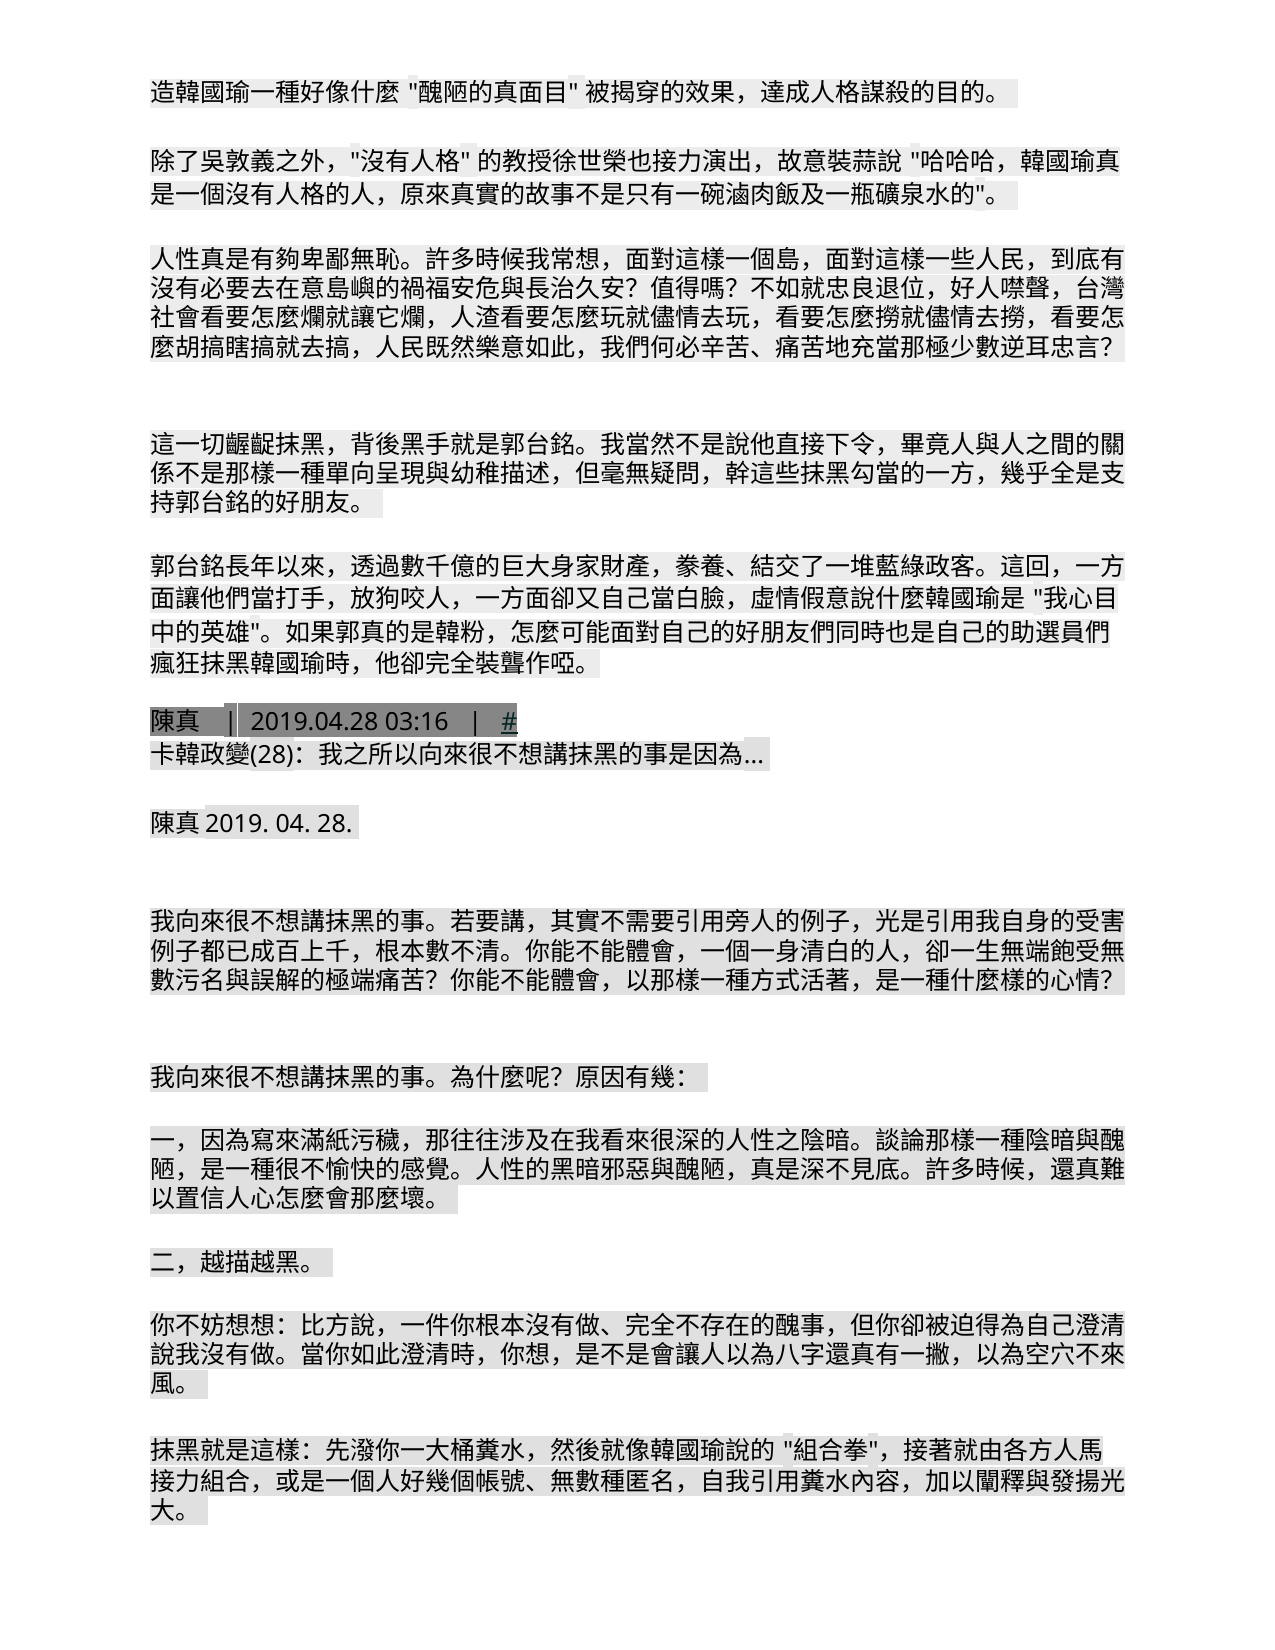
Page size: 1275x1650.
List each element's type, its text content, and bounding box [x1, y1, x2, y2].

text 卡韓政變(29)：背後黑手郭台銘 陳真 2019. 04. 28. 關於上述那些對於韓國瑜之抹黑手法的描述，除非你是小朋友，否則看得懂理應是必然的。如果有人說他看不懂，那他就是在裝蒜。其實如果他願意，那就請告訴我真實個人資料，我可以免費用同樣的手法示範在他身上，保證他馬上一秒鐘就懂了。 但是，懂得這樣一些陰暗的人性心機，其實也意味著我們都已成年，都已經不再赤子之心。 我很早就出社會，國中一年級下學期開始就天天挨餓，經常在學校餓昏，整整餓了兩年半，面黃肌瘦，每天僅能吃一餐，固定就是一碗泡麵或陽春麵充饑，沒有其它任何食物。大學更慘，於是，大一就開始拼命工作賺錢。不過， "社會化" 的進度卻一直很慢，對於陰暗人性的理解也一直到我大五籌組成立台灣兒童福利協進會時，才深深體會。 我原本以為那樣一種醜陋，應該就是人性之惡的底了，沒想到在英國發起反種族歧視運動 (Campaign Against Racial Discrimination) 竟惹惱了一堆台灣人之後才發現，原來過去黨外所經歷的那一切政治陰暗只不過是小菜一碟，待有了網路和網軍之後，才是主菜，而且深不見底。 剛剛一個人去吃麵，看到桌上擺著一份蘋果日報，看了心裏就有恨，人性實在太卑鄙。 我原本很樂意給蘋果寫稿，但是，幾年前 CIA 介入蘋果人事，一夕之間讓它由相對中立變成綠油油臭不可聞的爛蘋果，我便不願意再幫它寫稿。 蘋果今天以極其聳動的頭版頭條新聞寫著："韓國瑜改口承認收取企業獻金"，副標題寫著："選前一瓶礦泉水一碗滷肉飯，選後陷四千萬元風暴"。內文報導一些人渣政客及綠營打手的指控，故作正義狀地要韓 "出來講清楚到底拿了多少錢放到自己的口袋"。 你若是韓，面對這樣一種無中生有的抹黑，你澄清也不是，不澄清也不是，因為不管你怎麼回應，都一樣會落入抹黑的爭議圈套裡。 然後，無恥媒體們就會再來搞些 "民調"："請問你是否相信韓國瑜的清白？" 你用肚臍想也知道肯定會有許多人表示不相信。你想，綠營的支持者是什麼樣的一些人，他們沒有什麼信或不信，反正只要能打擊異己，就會一擁而上。 接著，蘋果又大張旗鼓地表示蘋果已經在 "追查"，"發現" 韓國瑜的帳目 "不透明"，怎麼個不透明呢？指控說他沒有公布 "文宣小物" 及 "看板廣告" 的金額。他媽的誰會一一公布這些細節？你見過嗎？瞎掰完這些之後，就給韓國瑜定罪了，說他 "承認" 收取獻金。這些人渣媒體真是X它媽的有夠無恥。 然後，柯文哲那個在當醫師時每個月固定收取廠商數十萬金錢當成私人管理的小金庫、金錢上並不乾淨的政客，樂不可支之餘，更是故意說 "韓國瑜絕對不只收取四千萬啦"。老賊吳敦義今天更是 "震怒"，"怒轟" 韓國瑜的 "一瓶礦泉水及一碗滷肉飯" 空手打天下的事蹟。吳敦義說："老實說嘛，選舉能自己吃滷肉飯，也同樣請別人吃滷肉飯嗎？登廣告也能用滷肉飯給他嗎？不可能嘛！" 這樣各位懂嗎？故意混淆語意，進行抹黑。當我們說一個人赤手空拳打下，當我們說韓國瑜在各方嘲諷羞辱下，一個人憑著 "一瓶礦泉水及一碗滷肉飯" 為國民黨打下一片江山的事蹟，難道你的中文程度低級到真的不懂這些話的意思？難道這些話的意思是說韓國瑜三餐只能吃一碗滷肉飯？ 沒有人會不懂這些話的意思，但是，這些人渣政客們為了抹黑，就開始故意混淆語意，製造韓國瑜一種好像什麼 "醜陋的真面目" 被揭穿的效果，達成人格謀殺的目的。 除了吳敦義之外，"沒有人格" 的教授徐世榮也接力演出，故意裝蒜說 "哈哈哈，韓國瑜真是一個沒有人格的人，原來真實的故事不是只有一碗滷肉飯及一瓶礦泉水的"。 人性真是有夠卑鄙無恥。許多時候我常想，面對這樣一個島，面對這樣一些人民，到底有沒有必要去在意島嶼的禍福安危與長治久安？值得嗎？不如就忠良退位，好人噤聲，台灣社會看要怎麼爛就讓它爛，人渣看要怎麼玩就儘情去玩，看要怎麼撈就儘情去撈，看要怎麼胡搞瞎搞就去搞，人民既然樂意如此，我們何必辛苦、痛苦地充當那極少數逆耳忠言？ 這一切齷齪抹黑，背後黑手就是郭台銘。我當然不是說他直接下令，畢竟人與人之間的關係不是那樣一種單向呈現與幼稚描述，但毫無疑問，幹這些抹黑勾當的一方，幾乎全是支持郭台銘的好朋友。 郭台銘長年以來，透過數千億的巨大身家財產，豢養、結交了一堆藍綠政客。這回，一方面讓他們當打手，放狗咬人，一方面卻又自己當白臉，虛情假意說什麼韓國瑜是 "我心目中的英雄"。如果郭真的是韓粉，怎麼可能面對自己的好朋友們同時也是自己的助選員們瘋狂抹黑韓國瑜時，他卻完全裝聾作啞。 [150, 75, 1125, 678]
text 陳真 | 2019.04.28 03:16 | # [150, 703, 1125, 737]
text 卡韓政變(28)：我之所以向來很不想講抹黑的事是因為... 陳真2019. 04. 28. 我向來很不想講抹黑的事。若要講，其實不需要引用旁人的例子，光是引用我自身的受害例子都已成百上千，根本數不清。你能不能體會，一個一身清白的人，卻一生無端飽受無數污名與誤解的極端痛苦？你能不能體會，以那樣一種方式活著，是一種什麼樣的心情？ 我向來很不想講抹黑的事。為什麼呢？原因有幾： 一，因為寫來滿紙污穢，那往往涉及在我看來很深的人性之陰暗。談論那樣一種陰暗與醜陋，是一種很不愉快的感覺。人性的黑暗邪惡與醜陋，真是深不見底。許多時候，還真難以置信人心怎麼會那麼壞。 二，越描越黑。 你不妨想想：比方說，一件你根本沒有做、完全不存在的醜事，但你卻被迫得為自己澄清說我沒有做。當你如此澄清時，你想，是不是會讓人以為八字還真有一撇，以為空穴不來風。 抹黑就是這樣：先潑你一大桶糞水，然後就像韓國瑜說的 "組合拳"，接著就由各方人馬接力組合，或是一個人好幾個帳號、無數種匿名，自我引用糞水內容，加以闡釋與發揚光大。 有的還會假扮白臉說，"唉呀，沒那麼嚴重啦"，"原諒他一回吧"，或是說 "旁人哪能知道一切真相，他自己心知肚明"...等等，或是故意用一些含混曖昧的說法，假裝幫你洗一洗糞水，但保證越洗越入骨，越洗越發臭。 這時候，旁觀者看了心裏就會想說："哦！原來這個人的內心如此齷齪，我原本還以為他是個正人君子咧"，或是 "哦，原來大便確實存在，確實其來有自，真是個偽君子"，另外有些人則是會假裝很開明很寬容地說，"這也沒什麼啦，應該沒有那麼嚴重啦，他畢竟也是個凡人啊，私心難免嘛"。 各位懂我的意思嗎？如果有人說他還是不懂，那其實表示他從未有此遭遇，因此他難以體會，或是根本不想體會。 以韓國瑜被蔡正元所指控的所謂 "收受吳敦義的四千萬" 為例。既然是 "指控"，意思當然是說有著四千萬元的骯髒錢，偷偷進了韓國瑜的口袋。這樣一種抹黑很高段，因為蔡啥小元的並沒有這樣講，但他的話語卻完全指向同樣的語意。 韓國瑜莫名其妙被抹黑，當然很生氣，於是發誓表清白說若有此事，願意辭職下台。 接著，換吳敦義上場 "打臉" 韓國瑜說，"有哦，確有此事！但是金額我不記得了"。 很惡毒吧，各位聽懂這裏頭的陰險嗎？ 吳敦義是黨主席，請問天底下哪個黨主席不用為黨以及為黨之候選人募款？吳敦義卻在蔡正元指控韓國瑜的當下，故意說 "有哦，確有此事哦"，說他曾經介紹高雄的企業家捐款給韓國瑜。 但是，請問這樣的事有何特別、有何意義可言？這不就是黨主席的日常作業嗎？巴勒網的很多捐款人是我的好朋友，我能故意曖曖昧昧地說我有拿十幾萬給 (負責管理巴勒網財務的) 良哲哦、然後指控良哲拿了我十幾萬嗎？ 各位應該聽懂這些話語的差別吧。如果不懂，那你一定是在故意裝蒜。明明是一件絲毫沒有任何意義的正常事情，卻能透過種種曖眛修辭，製造出一種韓國瑜私下污錢或貪財的印象和指控。這樣一種居心，這樣一種心機，如果這不叫做人渣，什麼是人渣？ 這還沒完哦，接著，換柯文哲接力。任何一個人，除非是智能不足，否則不可能不清楚這樣一種指控之荒唐與莫名其妙。但是，柯文哲卻故意對外說，"不可能只有四千萬啦，我選舉選過兩次，絕對不止啦"，意思是說韓國瑜汙走 "更多" 的錢，製造出這樣一種韓國瑜醜事被拆穿的印象，因此媒體報導說柯文哲 "諷刺" 韓國瑜 "絕對拿更多"。 所有這些接力抹黑都是透過媒體之大幅報導。然後，換民進黨接手，一個叫王耗啥小宇的小癟三政客，進一步指控。綠媒大標題寫著："綠委爆料：韓國瑜取走2677萬"。不明就裏的人看了標題，是不是更進一步會對韓國瑜更不齒，原來四千萬的捐款被他污走了2677萬！！連實際金額都被逮到了。 可是，這些錢明明是選舉補助款，每得到一張票，就能領到多少官方補助。每個政黨通常都會有一套規範來決定如何使用這筆錢。依照這些人渣綠委的指控邏集輯，那麼，人渣黨及其所有候選人，絕對污走了好幾億。 這還沒完哦。我隨手再舉個例，今天的人渣自由時報以聳動標題寫著： "韓國瑜回應4千萬疑雲 學者哈哈大笑：沒有人格的人！" 報導中寫著，韓國瑜 "認了"、"坦承" 有這些捐款。報導說： "在韓國瑜「消化資訊」之後，今日發表聲明稱自己不是愛財之人。對此，政大地政學系教授徐世榮表示：「哈哈，真是個沒有人格的人」！ " 這個看起來 "沒有人格" 的徐世榮教授，難道是智障？難道真的笨到看不懂這樣一種抹黑？難道真的蠢到不知道這完全是硬要栽贓抹黑？"沒有人格" 的徐世榮當然不太可能這麼笨，而是故意裝蒜，而這才是人性可怕之處。簡單說就是對於異己，便不擇手段去傷害對方。 三，我之所以向來很不想講抹黑的事是因為：非公眾人物被抹黑，更慘上一億倍，因為他根本無從澄清。 公眾人物不管怎麼被抹黑，他不但隨時可以高分貝召開記者會為自己澄清，殺傷力有限。而且，公眾人物動見觀瞻，人們很容易就能看見其所作所為與基本為人。 但是，非公眾人物卻根本沒有任何管道為自己澄清，更不可能對全世界澄清，因為大家根本不認識你。但是，抹黑你的謠言卻四處流竄，在你的所有同學、同事、同行、同業或親友或學界或醫界等等等之間到處流傳，然後人們往往還會進一步加油添醋，自行往更壞的方向想像。 我念大學的頭幾年，做為一個就像亡命之徒那樣的黨外人士，不管是在學校或是在醫界，就跟鬼一樣，人見人厭，一個朋友也沒有，連走在高醫校園裏都會被不認識的學生辱罵威脅。後來，來到八零年代末期，政治氣氛越來越開放，我在班上才終於有了一些朋友，少數同學們才相信我不是什麼壞人，不是暴力陰謀份子。 差不多快要畢業時，有一天，和幾位同學聚會，席中有個同學淚如滿面跟我公開懺悔。他說，他曾經有好幾年的時間相信謠言，真的以為我和張俊雄戴振耀楊秋興李慶雄等等這些黨外人士 (亦即當時人們印象中的流氓歹徒陰謀份子) 一起經營私娼寮。那位同學希望我能原諒他。但我不知道這個要原諒什麼，又不是他的錯，當謠言耳語四處流傳時，誰會不信？ 但我當時聽了仍然有點訝異，想不到我連經營私娼寮這種罪名都有。我大學時因為極度貧窮，餓得像個非洲饑荒災民，骨瘦如柴，全身衣褲又髒又臭，怎麼看都不像是個妓院老闆。楊秋興也不像啊，戴振耀是種田的，更不用說了，張俊雄文質彬彬，又是教會長老，想不到我們居然都是高醫同學們所認定的妓院老闆，整天販賣人口，魚肉鄉民。 韓國瑜昨天說，"身子正不怕影子斜"，意思是說只要行得端坐得正，他不怕抹黑。這話其實只有在兩種狀況下才有可能成立。一就是公眾人物，要不然人們哪知道你身子正不正？第二種可能狀況就是千百年之後，說不定你成為偉人了，亦即成為死後的公眾人物了，然後人們才會相信你原來身子很正，是你的影子被人渣們給故意弄斜了。 我記得大約是1990-1991年時，我在林口長庚工作。林義雄當時遊學返台，送我一本書叫做 "去國懷鄉"。有一天，我在醫師辦公室讀這本書，一個醫師同事路過看見了，很不屑地丟下一句話說："你怎麼在看這種人寫的書？" 我反問他說，"林義雄是哪一種人？" 他很不耐煩地大聲回嗆說，"不就是地痞流氓嗎！" 我一聽，只能啞口無言。 我要說的是，你看，林義雄當時雖非家喻戶曉的公眾人物，但他至少是黨外運動中最受人尊崇的一位人格者，但你看，謠言的力量，居然可以讓他變成一個 "地痞流氓"。 四，我之所以向來很不想講抹黑的事是因為人性總是喜歡聽信他人之謠言。因此，如 "二" 所述，越描只會越黑，特別是當你是一個非公眾人物時，沒有幾個人會完全拒斥謠言與耳語，人們肯定會以為空穴不來風，他無法相信謠言往往就是那樣離譜而荒唐，完全就是空穴來風。 人們之容易輕信謠言是因為他們根本不認識你，哪知道你為人如何？再加上人心總是喜歡傳播有關他人之謠言，甚至進一步渲染。 五，我之所以向來很不想講抹黑的事是因為雞同鴨講。除非你親身經歷，否則你恐怕很難體會(其實應該說是根本不想體會) 受害者的痛苦。 我總有著這樣一種疑問： 你能不能體會，一個一身清白的人，卻一生無端飽受無數污名與誤解的極端痛苦？你能不能體會，以那樣一種方式活著，是一種什麼樣的心情？ [150, 737, 1125, 1559]
